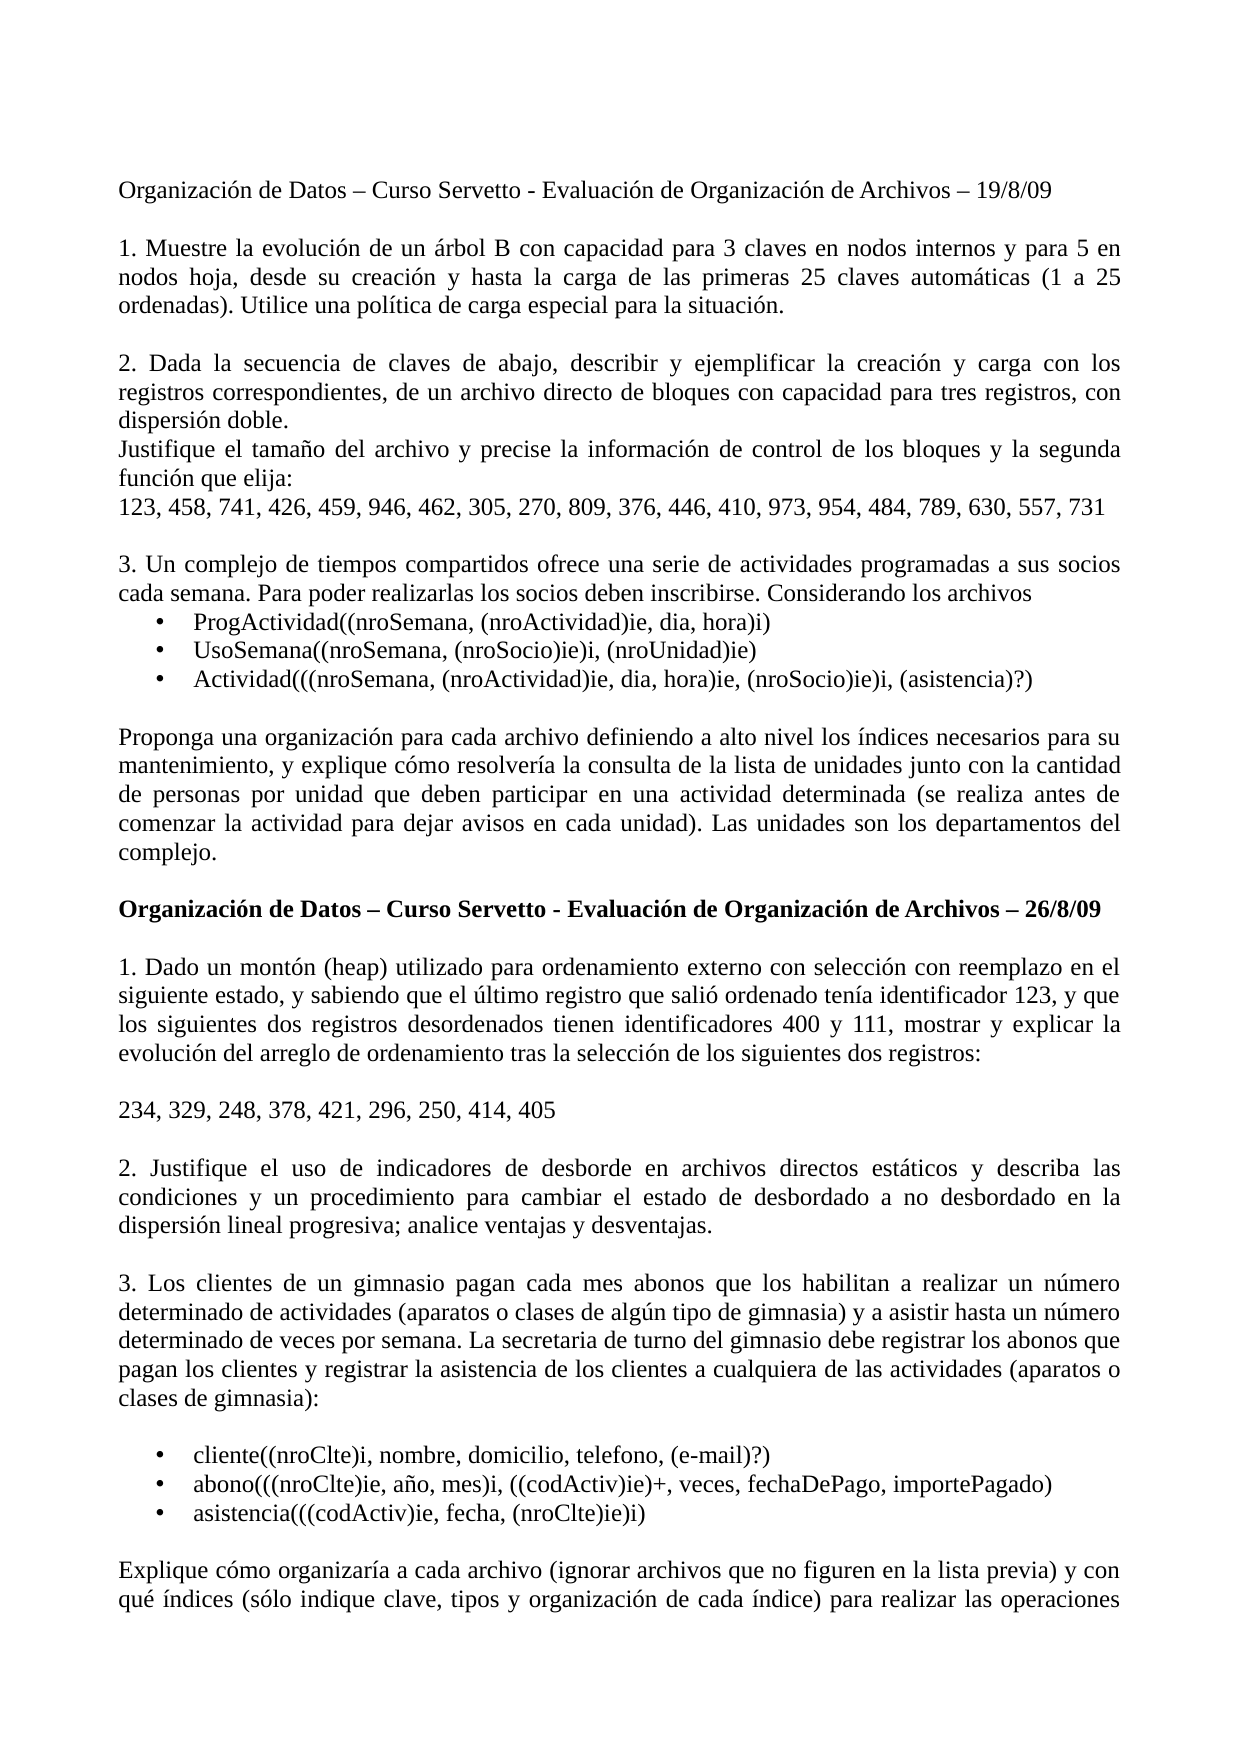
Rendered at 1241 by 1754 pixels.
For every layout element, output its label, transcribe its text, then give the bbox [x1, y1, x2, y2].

text 234, 329, 248, 378, 421, 296, 250, 414, 405 [118, 1096, 1122, 1124]
list asistencia(((codActiv)ie, fecha, (nroClte)ie)i) [156, 1498, 1122, 1527]
text 123, 458, 741, 426, 459, 946, 462, 305, 270, 809, 376, 446, 410, 973, 954, 484, 789, 630, 557, 731 [118, 492, 1122, 521]
text Organización de Datos – Curso Servetto - Evaluación de Organización de Archivos – 26/8/09 [118, 894, 1122, 923]
text 2. Justifique el uso de indicadores de desborde en archivos directos estáticos y describa las condiciones y un procedimiento para cambiar el estado de desbordado a no desbordado en la dispersión lineal progresiva; analice ventajas y desventajas. [118, 1153, 1122, 1239]
list cliente((nroClte)i, nombre, domicilio, telefono, (e-mail)?) [156, 1441, 1122, 1469]
list abono(((nroClte)ie, año, mes)i, ((codActiv)ie)+, veces, fechaDePago, importePagado) [156, 1469, 1122, 1498]
list UsoSemana((nroSemana, (nroSocio)ie)i, (nroUnidad)ie) [156, 636, 1122, 664]
text Proponga una organización para cada archivo definiendo a alto nivel los índices necesarios para su mantenimiento, y explique cómo resolvería la consulta de la lista de unidades junto con la cantidad de personas por unidad que deben participar en una actividad determinada (se realiza antes de comenzar la actividad para dejar avisos en cada unidad). Las unidades son los departamentos del complejo. [118, 722, 1122, 866]
list Actividad(((nroSemana, (nroActividad)ie, dia, hora)ie, (nroSocio)ie)i, (asistencia)?) [156, 664, 1122, 693]
text Justifique el tamaño del archivo y precise la información de control de los bloques y la segunda función que elija: [118, 434, 1122, 492]
text 2. Dada la secuencia de claves de abajo, describir y ejemplificar la creación y carga con los registros correspondientes, de un archivo directo de bloques con capacidad para tres registros, con dispersión doble. [118, 348, 1122, 434]
text 3. Un complejo de tiempos compartidos ofrece una serie de actividades programadas a sus socios cada semana. Para poder realizarlas los socios deben inscribirse. Considerando los archivos [118, 549, 1122, 607]
text 1. Dado un montón (heap) utilizado para ordenamiento externo con selección con reemplazo en el siguiente estado, y sabiendo que el último registro que salió ordenado tenía identificador 123, y que los siguientes dos registros desordenados tienen identificadores 400 y 111, mostrar y explicar la evolución del arreglo de ordenamiento tras la selección de los siguientes dos registros: [118, 952, 1122, 1067]
text Explique cómo organizaría a cada archivo (ignorar archivos que no figuren en la lista previa) y con qué índices (sólo indique clave, tipos y organización de cada índice) para realizar las operaciones [118, 1556, 1122, 1613]
text Organización de Datos – Curso Servetto - Evaluación de Organización de Archivos – 19/8/09 [118, 176, 1122, 204]
list ProgActividad((nroSemana, (nroActividad)ie, dia, hora)i) [156, 607, 1122, 636]
text 1. Muestre la evolución de un árbol B con capacidad para 3 claves en nodos internos y para 5 en nodos hoja, desde su creación y hasta la carga de las primeras 25 claves automáticas (1 a 25 ordenadas). Utilice una política de carga especial para la situación. [118, 233, 1122, 319]
text 3. Los clientes de un gimnasio pagan cada mes abonos que los habilitan a realizar un número determinado de actividades (aparatos o clases de algún tipo de gimnasia) y a asistir hasta un número determinado de veces por semana. La secretaria de turno del gimnasio debe registrar los abonos que pagan los clientes y registrar la asistencia de los clientes a cualquiera de las actividades (aparatos o clases de gimnasia): [118, 1268, 1122, 1412]
